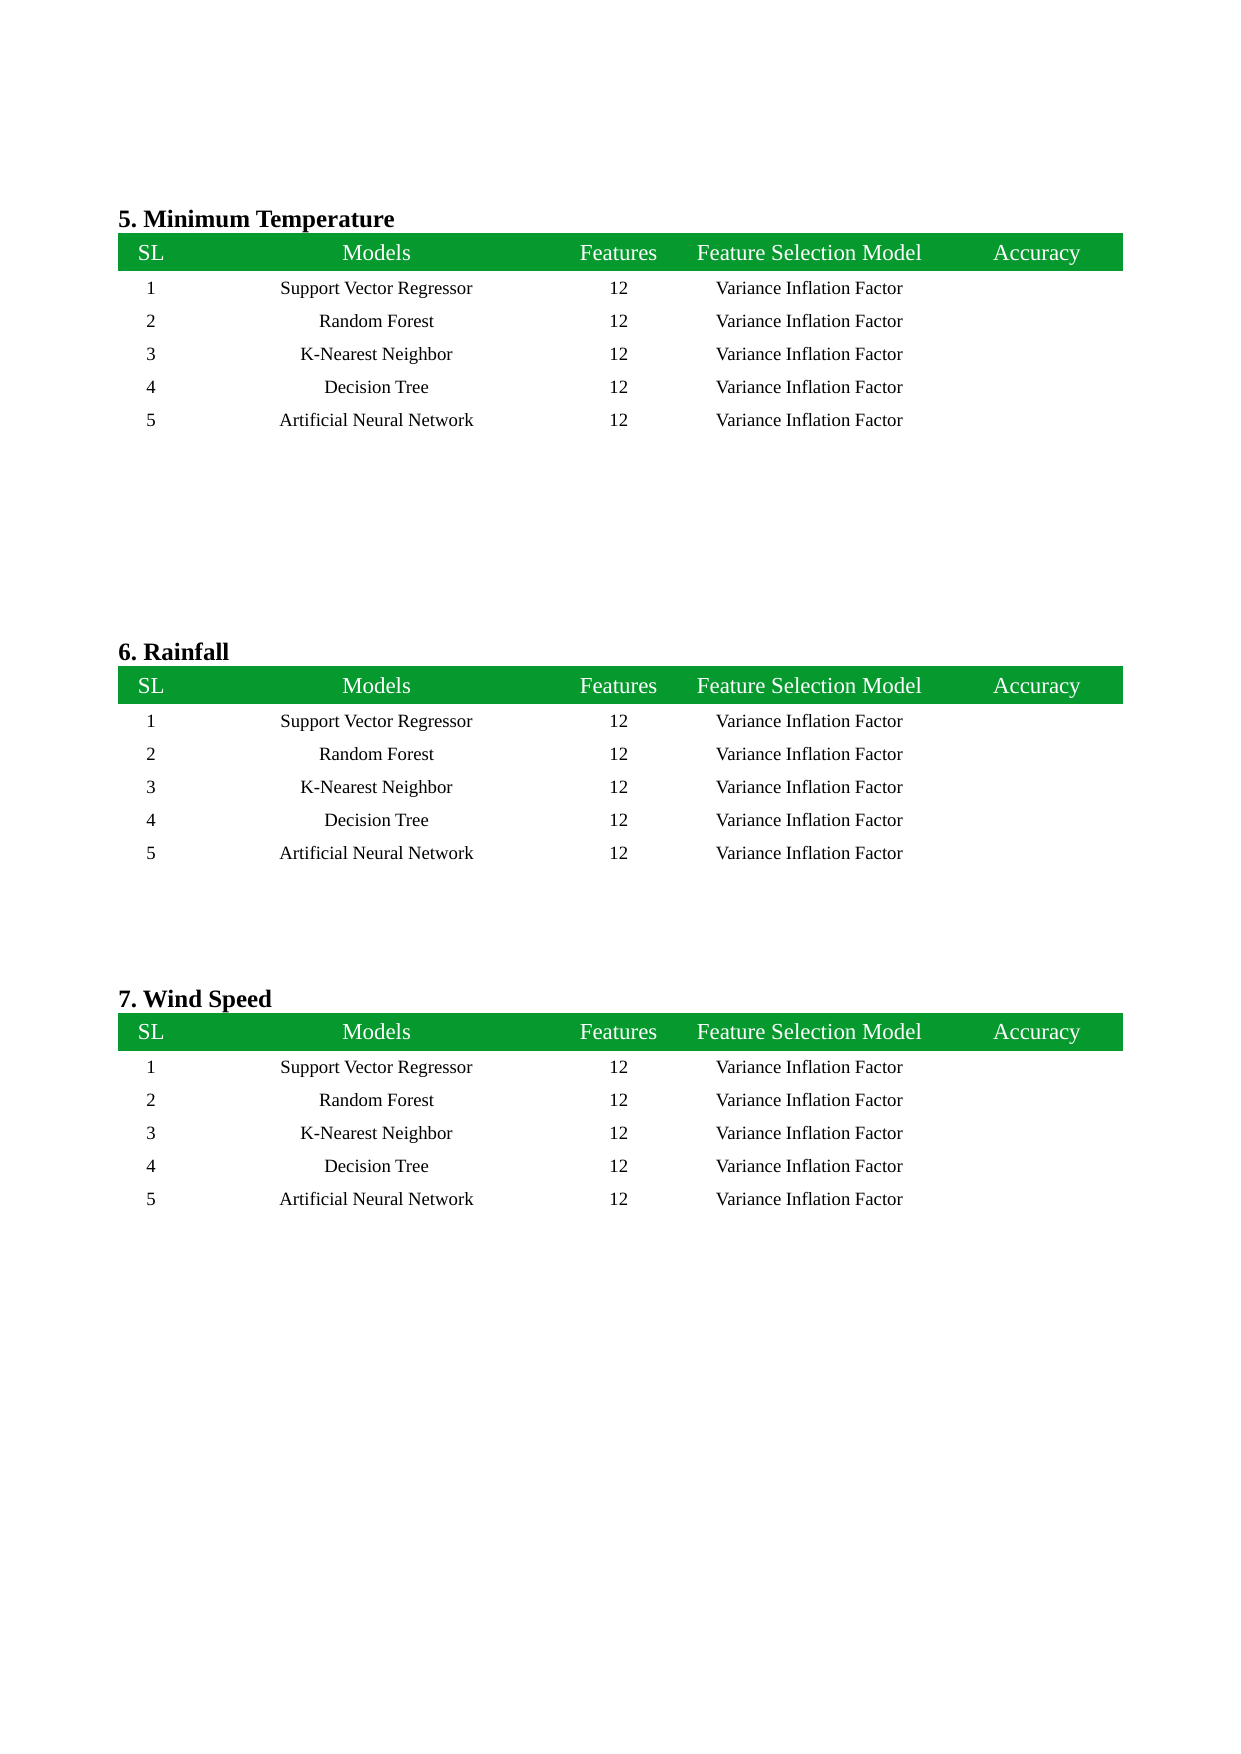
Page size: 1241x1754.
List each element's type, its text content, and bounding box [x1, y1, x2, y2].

table_cell 1 [118, 271, 184, 304]
table_cell 12 [569, 836, 668, 869]
table_cell 2 [118, 1084, 184, 1117]
table_cell 3 [118, 337, 184, 370]
table_header SL [118, 233, 184, 271]
table_cell [951, 836, 1123, 869]
table_cell Support Vector Regressor [184, 1051, 569, 1083]
table_cell 3 [118, 1117, 184, 1149]
table_cell Variance Inflation Factor [668, 271, 951, 304]
table_cell Variance Inflation Factor [668, 770, 951, 803]
table_cell Support Vector Regressor [184, 704, 569, 737]
table_cell K-Nearest Neighbor [184, 337, 569, 370]
table_cell [951, 770, 1123, 803]
table_header Feature Selection Model [668, 1013, 951, 1051]
table_cell Variance Inflation Factor [668, 1084, 951, 1117]
table_cell 12 [569, 1084, 668, 1117]
table_cell 12 [569, 271, 668, 304]
table_cell [951, 1051, 1123, 1083]
table_cell 5 [118, 1183, 184, 1216]
table_cell 12 [569, 1150, 668, 1183]
table_cell Variance Inflation Factor [668, 737, 951, 770]
table_header Accuracy [951, 233, 1123, 271]
table_cell Variance Inflation Factor [668, 370, 951, 403]
table_cell [951, 737, 1123, 770]
table_cell [951, 704, 1123, 737]
table_header Feature Selection Model [668, 233, 951, 271]
table_cell [951, 1150, 1123, 1183]
table_cell Decision Tree [184, 803, 569, 836]
table_cell Variance Inflation Factor [668, 836, 951, 869]
table_cell Decision Tree [184, 1150, 569, 1183]
table_header Models [184, 233, 569, 271]
table_cell Variance Inflation Factor [668, 1150, 951, 1183]
table_cell [951, 370, 1123, 403]
table_header Models [184, 1013, 569, 1051]
table_cell Artificial Neural Network [184, 403, 569, 436]
table_cell Variance Inflation Factor [668, 1051, 951, 1083]
table_header Accuracy [951, 666, 1123, 704]
table_cell 12 [569, 1051, 668, 1083]
table_cell Variance Inflation Factor [668, 803, 951, 836]
table_cell Support Vector Regressor [184, 271, 569, 304]
table_cell Variance Inflation Factor [668, 1117, 951, 1149]
table_cell [951, 1084, 1123, 1117]
table_cell [951, 1117, 1123, 1149]
table_cell Variance Inflation Factor [668, 337, 951, 370]
table_cell K-Nearest Neighbor [184, 770, 569, 803]
table_cell 12 [569, 370, 668, 403]
table_cell 4 [118, 1150, 184, 1183]
table_header SL [118, 666, 184, 704]
table_cell Variance Inflation Factor [668, 304, 951, 337]
text 7. Wind Speed [118, 984, 1122, 1013]
table_cell [951, 1183, 1123, 1216]
table_header Models [184, 666, 569, 704]
table_cell Variance Inflation Factor [668, 704, 951, 737]
text 6. Rainfall [118, 637, 1122, 666]
table_cell 12 [569, 1183, 668, 1216]
table_cell 12 [569, 737, 668, 770]
table_header SL [118, 1013, 184, 1051]
table_cell 12 [569, 770, 668, 803]
table_header Feature Selection Model [668, 666, 951, 704]
table_cell [951, 271, 1123, 304]
table_cell 12 [569, 403, 668, 436]
table_cell 5 [118, 403, 184, 436]
table_header Features [569, 1013, 668, 1051]
table_cell Random Forest [184, 304, 569, 337]
table_cell 12 [569, 304, 668, 337]
table_cell [951, 403, 1123, 436]
table_cell 3 [118, 770, 184, 803]
table_cell 5 [118, 836, 184, 869]
table_cell 2 [118, 737, 184, 770]
table_cell Random Forest [184, 1084, 569, 1117]
table_header Features [569, 233, 668, 271]
table_cell Artificial Neural Network [184, 1183, 569, 1216]
table_cell Variance Inflation Factor [668, 1183, 951, 1216]
table_cell [951, 337, 1123, 370]
table_cell [951, 304, 1123, 337]
table_cell 12 [569, 803, 668, 836]
table_cell Artificial Neural Network [184, 836, 569, 869]
table_cell Decision Tree [184, 370, 569, 403]
table_cell 2 [118, 304, 184, 337]
table_cell K-Nearest Neighbor [184, 1117, 569, 1149]
table_cell 1 [118, 1051, 184, 1083]
table_cell 4 [118, 803, 184, 836]
table_cell 12 [569, 337, 668, 370]
table_cell Random Forest [184, 737, 569, 770]
table_cell [951, 803, 1123, 836]
table_cell 12 [569, 1117, 668, 1149]
table_cell 1 [118, 704, 184, 737]
text 5. Minimum Temperature [118, 204, 1122, 233]
table_cell 12 [569, 704, 668, 737]
table_header Accuracy [951, 1013, 1123, 1051]
table_cell Variance Inflation Factor [668, 403, 951, 436]
table_cell 4 [118, 370, 184, 403]
table_header Features [569, 666, 668, 704]
